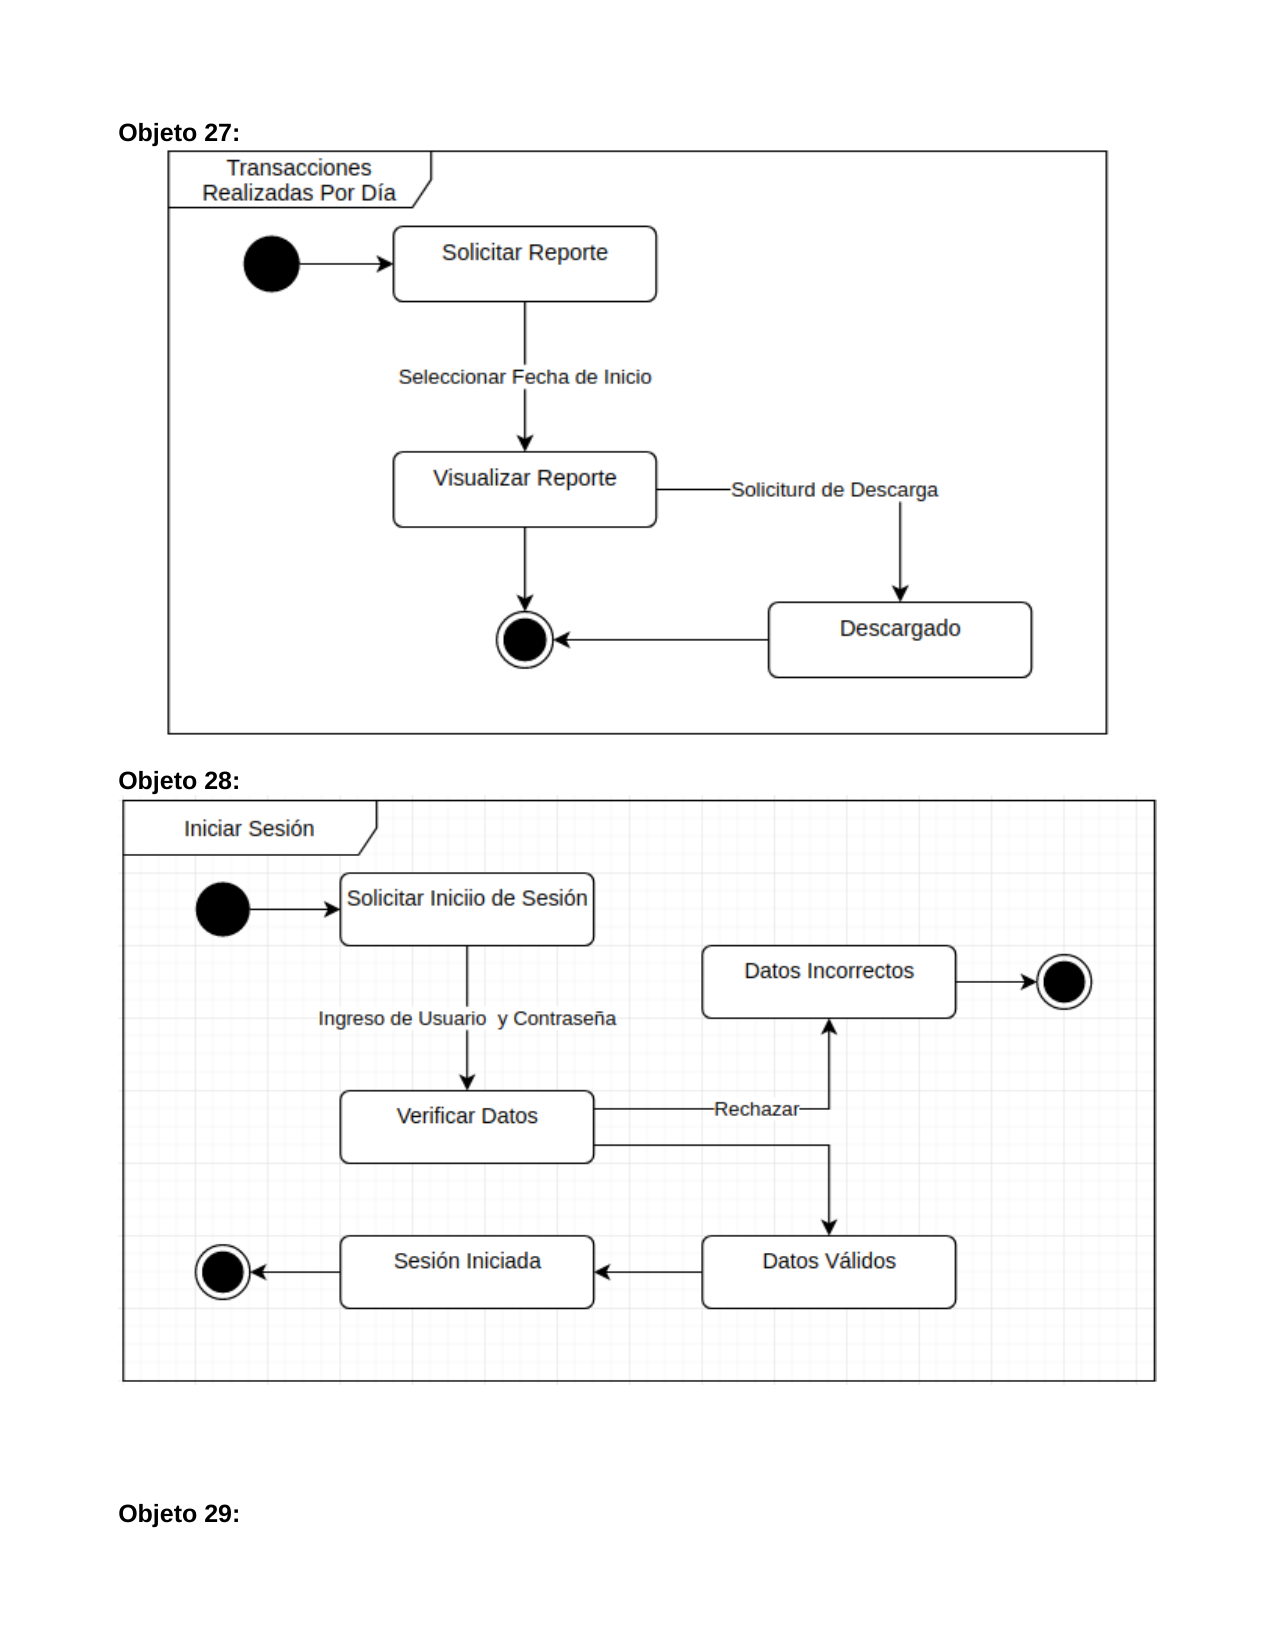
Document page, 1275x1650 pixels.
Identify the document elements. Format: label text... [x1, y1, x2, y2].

text Objeto 29: [118, 1499, 1157, 1528]
picture [118, 795, 1157, 1385]
picture [163, 146, 1112, 738]
text Objeto 27: [118, 118, 1157, 147]
text Objeto 28: [118, 766, 1157, 795]
